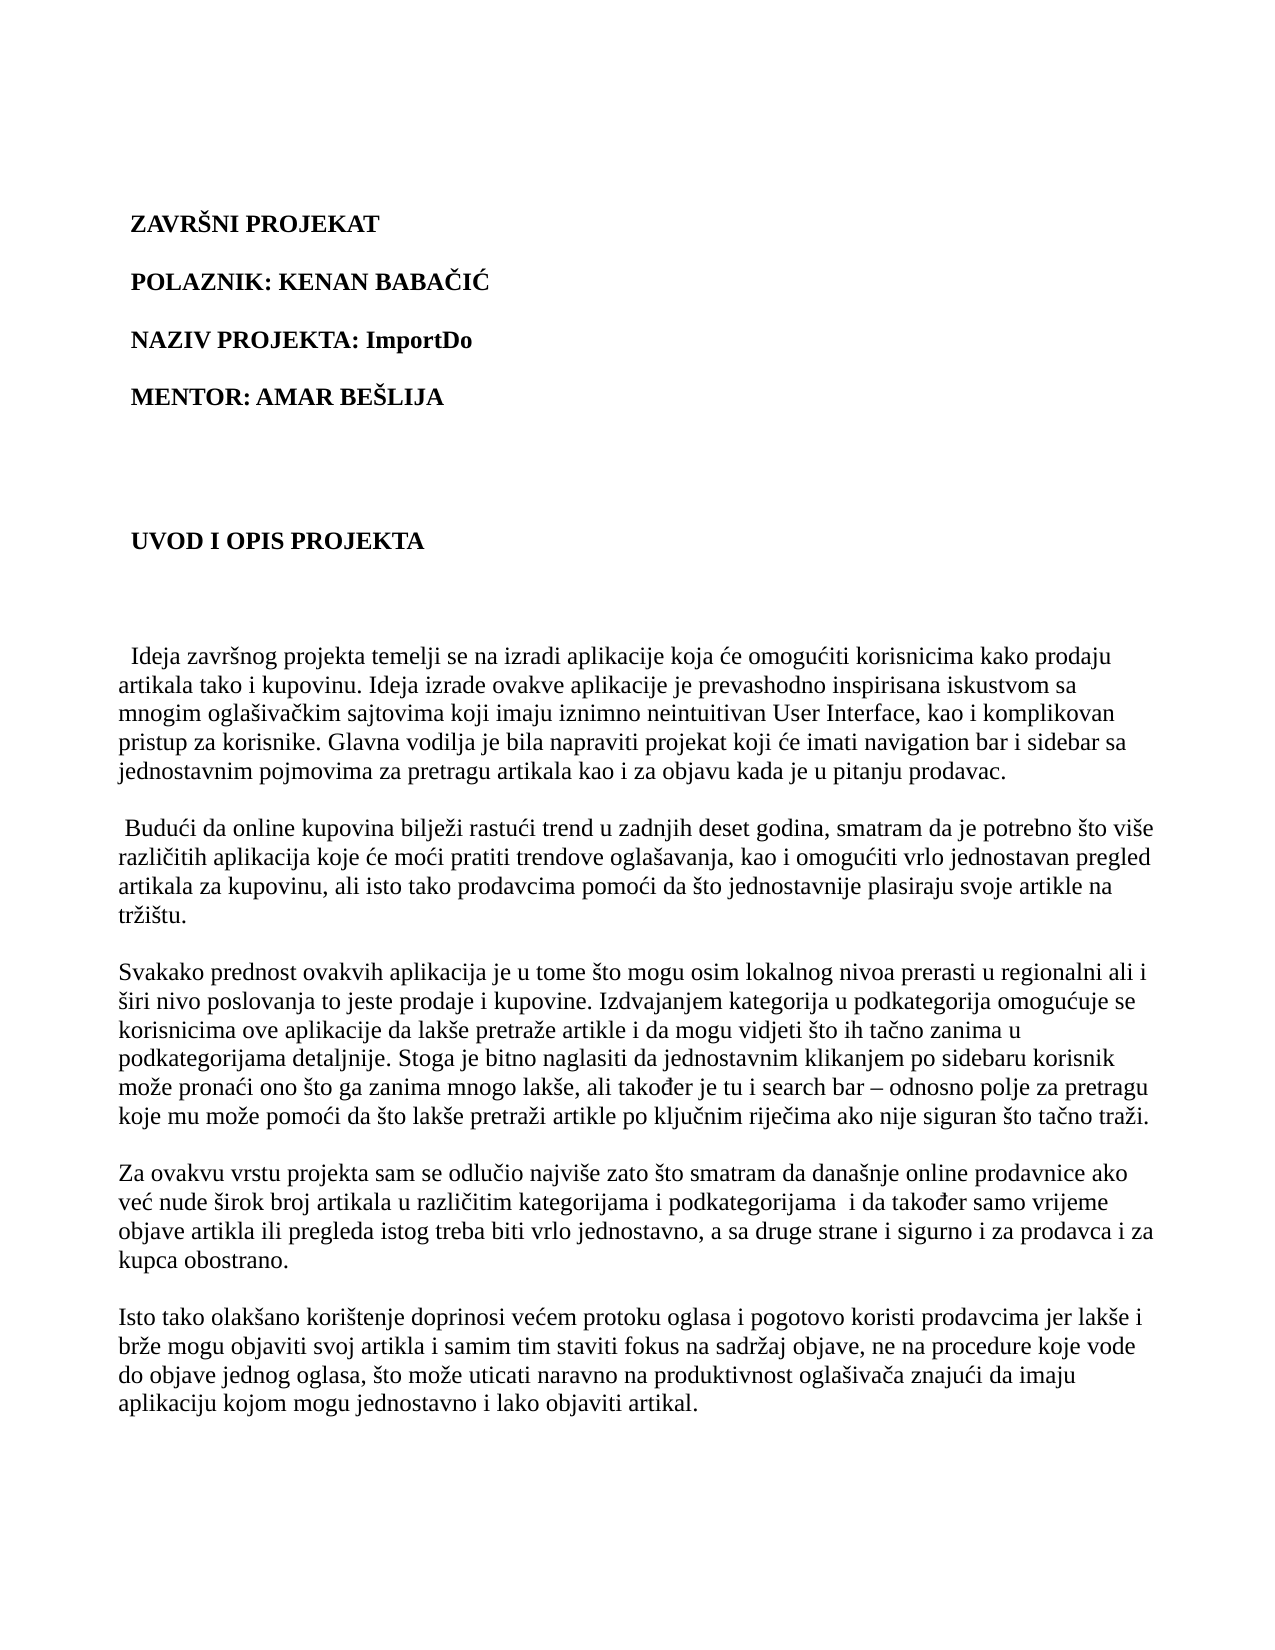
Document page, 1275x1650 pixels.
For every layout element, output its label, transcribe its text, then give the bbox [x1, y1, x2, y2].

text POLAZNIK: KENAN BABAČIĆ [118, 267, 1157, 296]
text ZAVRŠNI PROJEKAT [118, 208, 1157, 238]
text NAZIV PROJEKTA: ImportDo [118, 325, 1157, 353]
text Isto tako olakšano korištenje doprinosi većem protoku oglasa i pogotovo koristi prodavcima jer lakše i brže mogu objaviti svoj artikla i samim tim staviti fokus na sadržaj objave, ne na procedure koje vode do objave jednog oglasa, što može uticati naravno na produktivnost oglašivača znajući da imaju aplikaciju kojom mogu jednostavno i lako objaviti artikal. [118, 1302, 1157, 1417]
text UVOD I OPIS PROJEKTA [118, 526, 1157, 555]
text Ideja završnog projekta temelji se na izradi aplikacije koja će omogućiti korisnicima kako prodaju artikala tako i kupovinu. Ideja izrade ovakve aplikacije je prevashodno inspirisana iskustvom sa mnogim oglašivačkim sajtovima koji imaju iznimno neintuitivan User Interface, kao i komplikovan pristup za korisnike. Glavna vodilja je bila napraviti projekat koji će imati navigation bar i sidebar sa jednostavnim pojmovima za pretragu artikala kao i za objavu kada je u pitanju prodavac. [118, 641, 1157, 785]
text Svakako prednost ovakvih aplikacija je u tome što mogu osim lokalnog nivoa prerasti u regionalni ali i širi nivo poslovanja to jeste prodaje i kupovine. Izdvajanjem kategorija u podkategorija omogućuje se korisnicima ove aplikacije da lakše pretraže artikle i da mogu vidjeti što ih tačno zanima u podkategorijama detaljnije. Stoga je bitno naglasiti da jednostavnim klikanjem po sidebaru korisnik može pronaći ono što ga zanima mnogo lakše, ali također je tu i search bar – odnosno polje za pretragu koje mu može pomoći da što lakše pretraži artikle po ključnim riječima ako nije siguran što tačno traži. [118, 957, 1157, 1130]
text Budući da online kupovina bilježi rastući trend u zadnjih deset godina, smatram da je potrebno što više različitih aplikacija koje će moći pratiti trendove oglašavanja, kao i omogućiti vrlo jednostavan pregled artikala za kupovinu, ali isto tako prodavcima pomoći da što jednostavnije plasiraju svoje artikle na tržištu. [118, 813, 1157, 928]
text MENTOR: AMAR BEŠLIJA [118, 382, 1157, 411]
text Za ovakvu vrstu projekta sam se odlučio najviše zato što smatram da današnje online prodavnice ako već nude širok broj artikala u različitim kategorijama i podkategorijama i da također samo vrijeme objave artikla ili pregleda istog treba biti vrlo jednostavno, a sa druge strane i sigurno i za prodavca i za kupca obostrano. [118, 1158, 1157, 1273]
